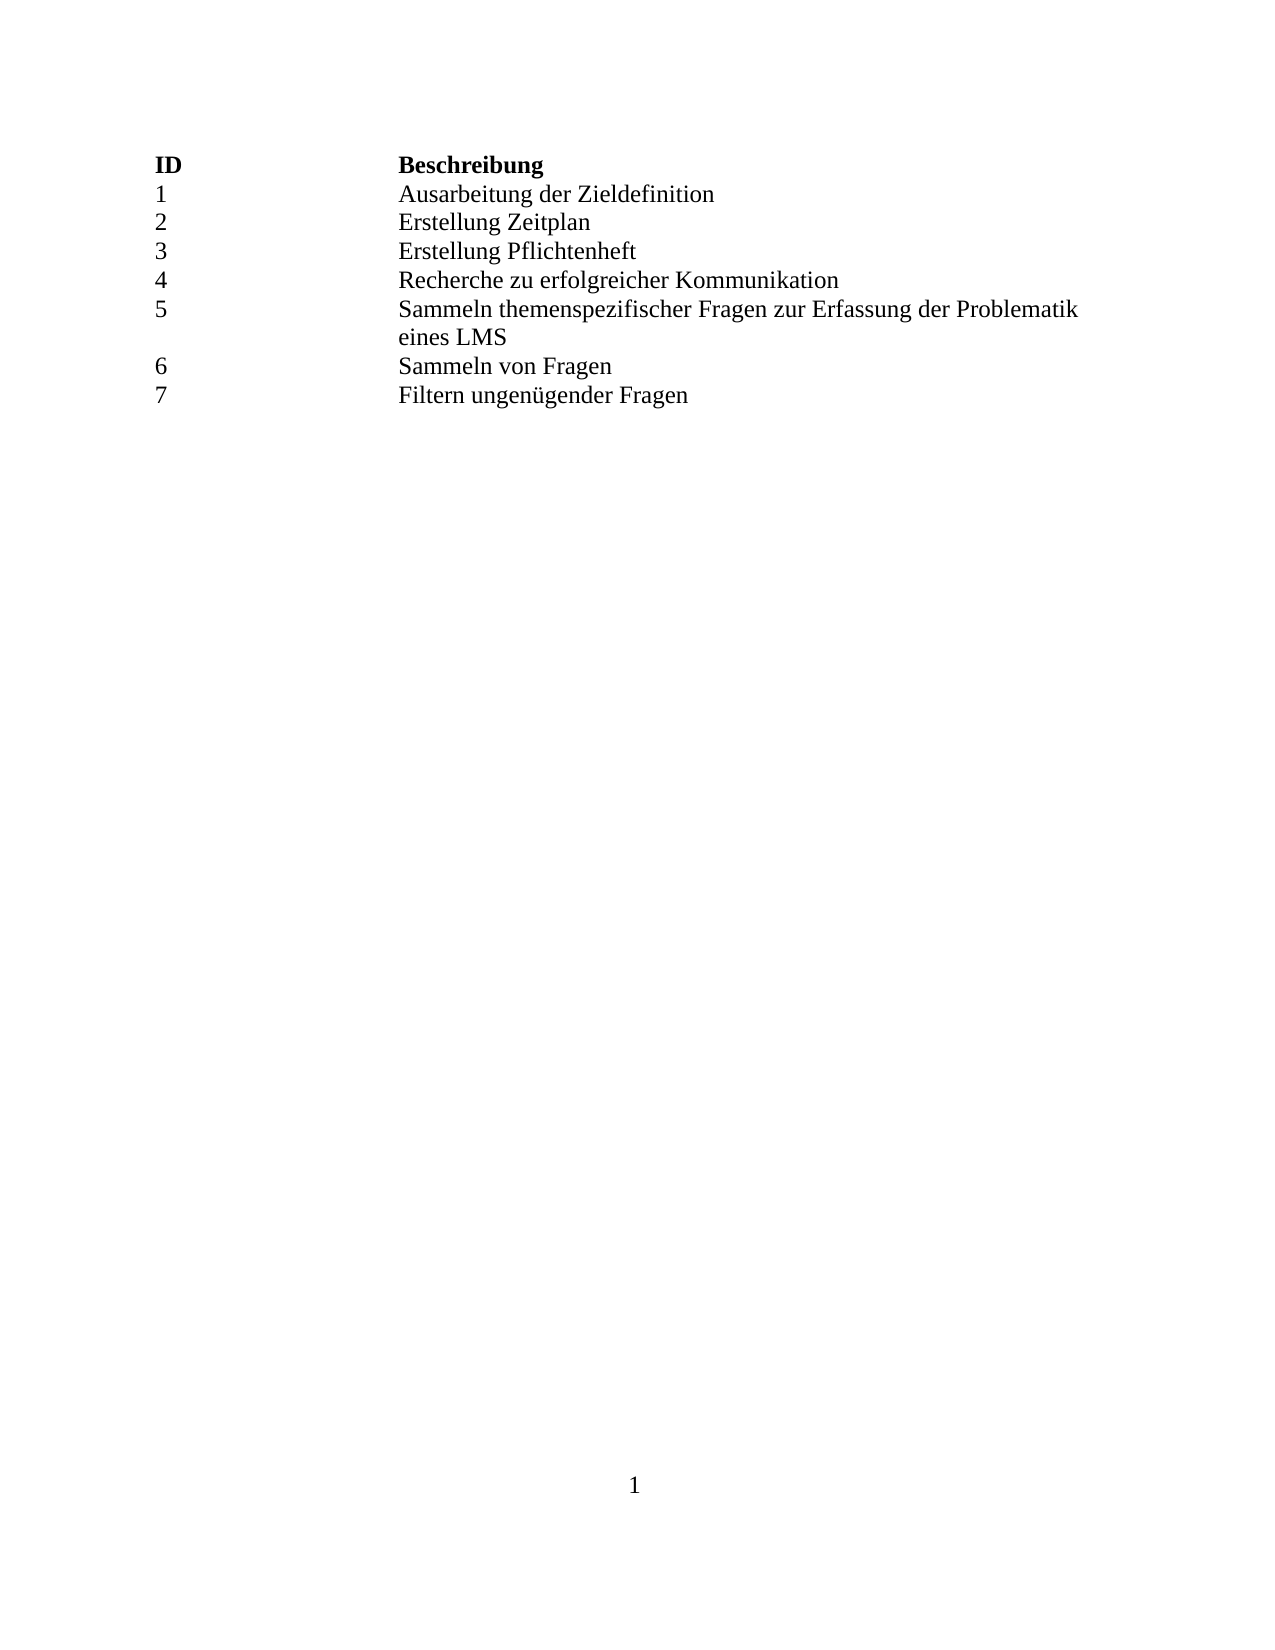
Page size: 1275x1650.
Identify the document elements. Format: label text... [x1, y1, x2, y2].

table_cell Ausarbeitung der Zieldefinition [394, 179, 1125, 207]
table_cell 4 [150, 265, 394, 294]
table_cell 5 [150, 294, 394, 351]
table_header ID [150, 150, 394, 179]
table_header Beschreibung [394, 150, 1125, 179]
table_cell 2 [150, 208, 394, 236]
table_cell 7 [150, 380, 394, 409]
table_cell 1 [150, 179, 394, 207]
table_cell Erstellung Zeitplan [394, 208, 1125, 236]
table_cell Sammeln von Fragen [394, 351, 1125, 380]
table_cell Erstellung Pflichtenheft [394, 236, 1125, 265]
table_cell 3 [150, 236, 394, 265]
table_cell Sammeln themenspezifischer Fragen zur Erfassung der Problematik eines LMS [394, 294, 1125, 351]
table_cell Filtern ungenügender Fragen [394, 380, 1125, 409]
table_cell 6 [150, 351, 394, 380]
table_cell Recherche zu erfolgreicher Kommunikation [394, 265, 1125, 294]
